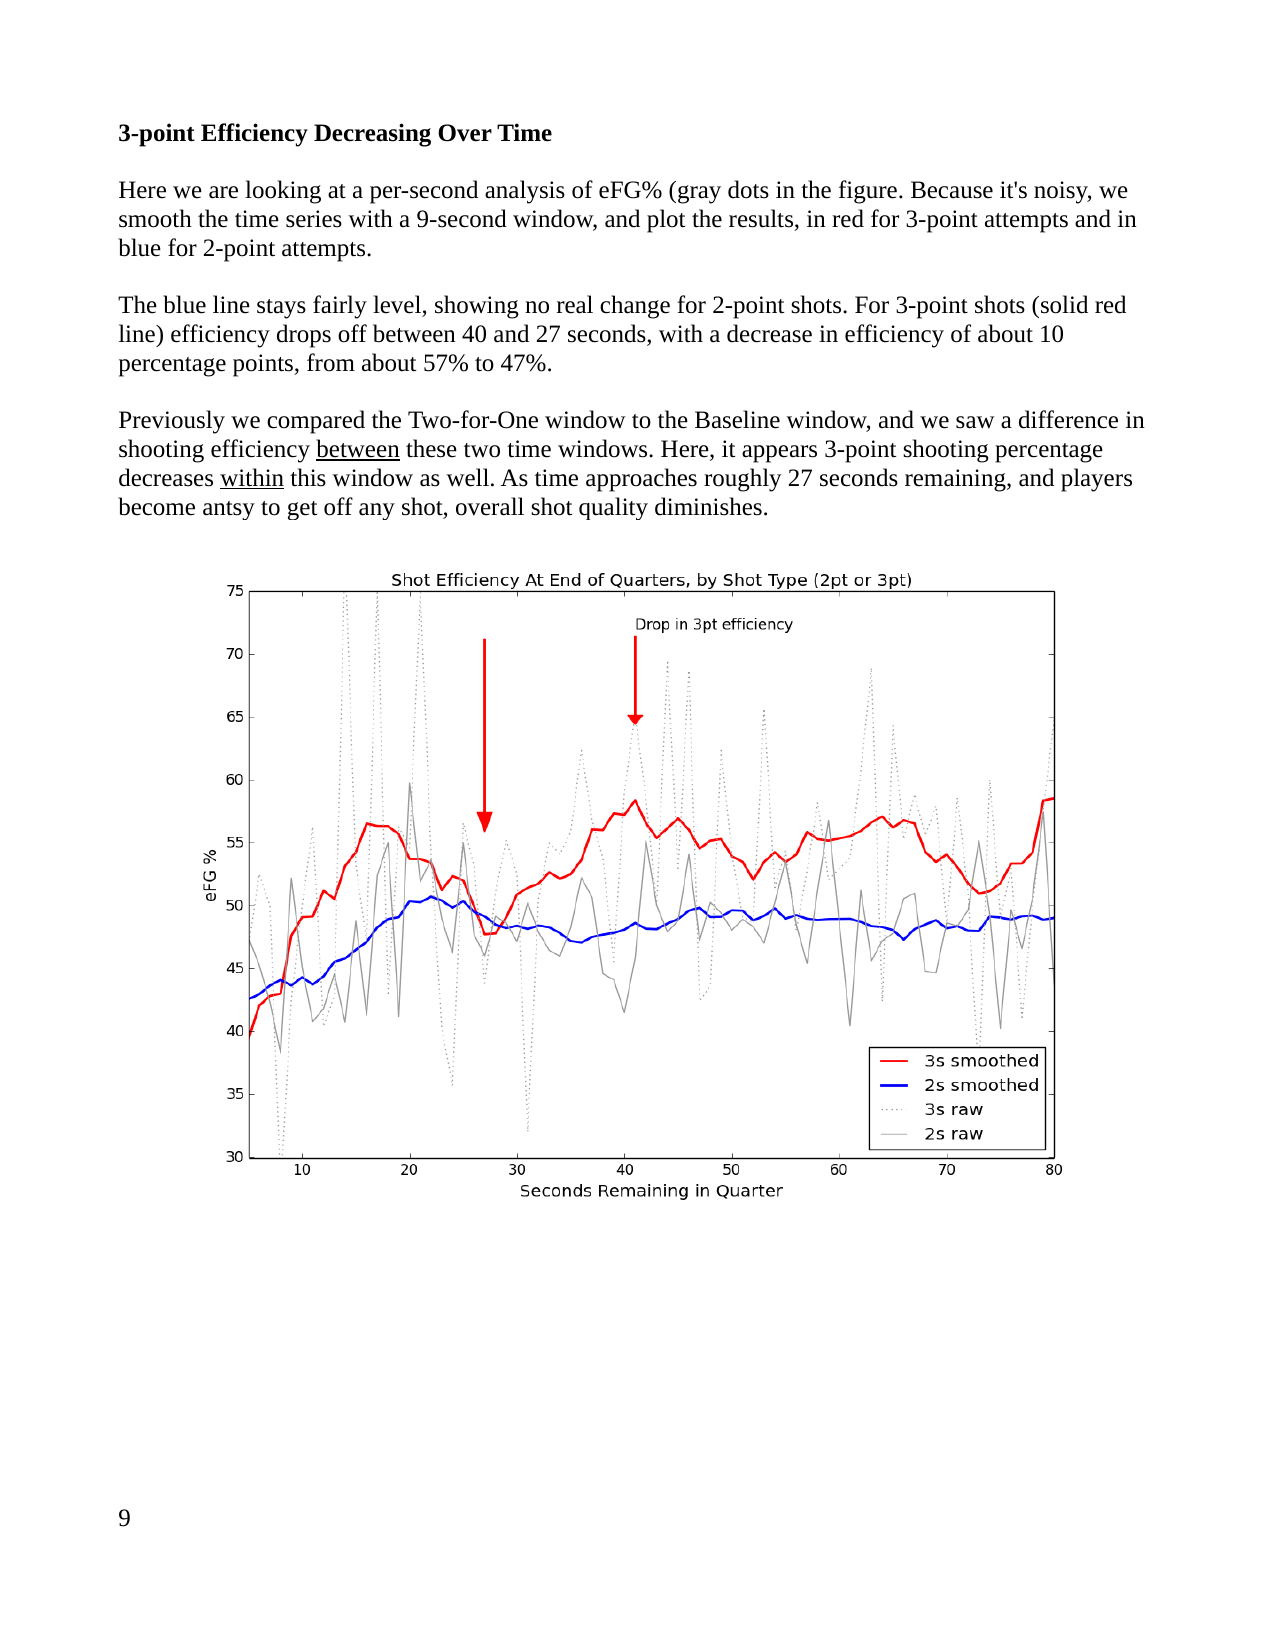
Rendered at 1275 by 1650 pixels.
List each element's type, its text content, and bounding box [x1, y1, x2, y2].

text 3-point Efficiency Decreasing Over Time [118, 118, 1157, 147]
picture [118, 520, 1157, 1228]
text Here we are looking at a per-second analysis of eFG% (gray dots in the figure. Because it's noisy, we smooth the time series with a 9-second window, and plot the results, in red for 3-point attempts and in blue for 2-point attempts. [118, 176, 1157, 262]
text Previously we compared the Two-for-One window to the Baseline window, and we saw a difference in shooting efficiency between these two time windows. Here, it appears 3-point shooting percentage decreases within this window as well. As time approaches roughly 27 seconds remaining, and players become antsy to get off any shot, overall shot quality diminishes. [118, 406, 1157, 520]
text The blue line stays fairly level, showing no real change for 2-point shots. For 3-point shots (solid red line) efficiency drops off between 40 and 27 seconds, with a decrease in efficiency of about 10 percentage points, from about 57% to 47%. [118, 291, 1157, 377]
